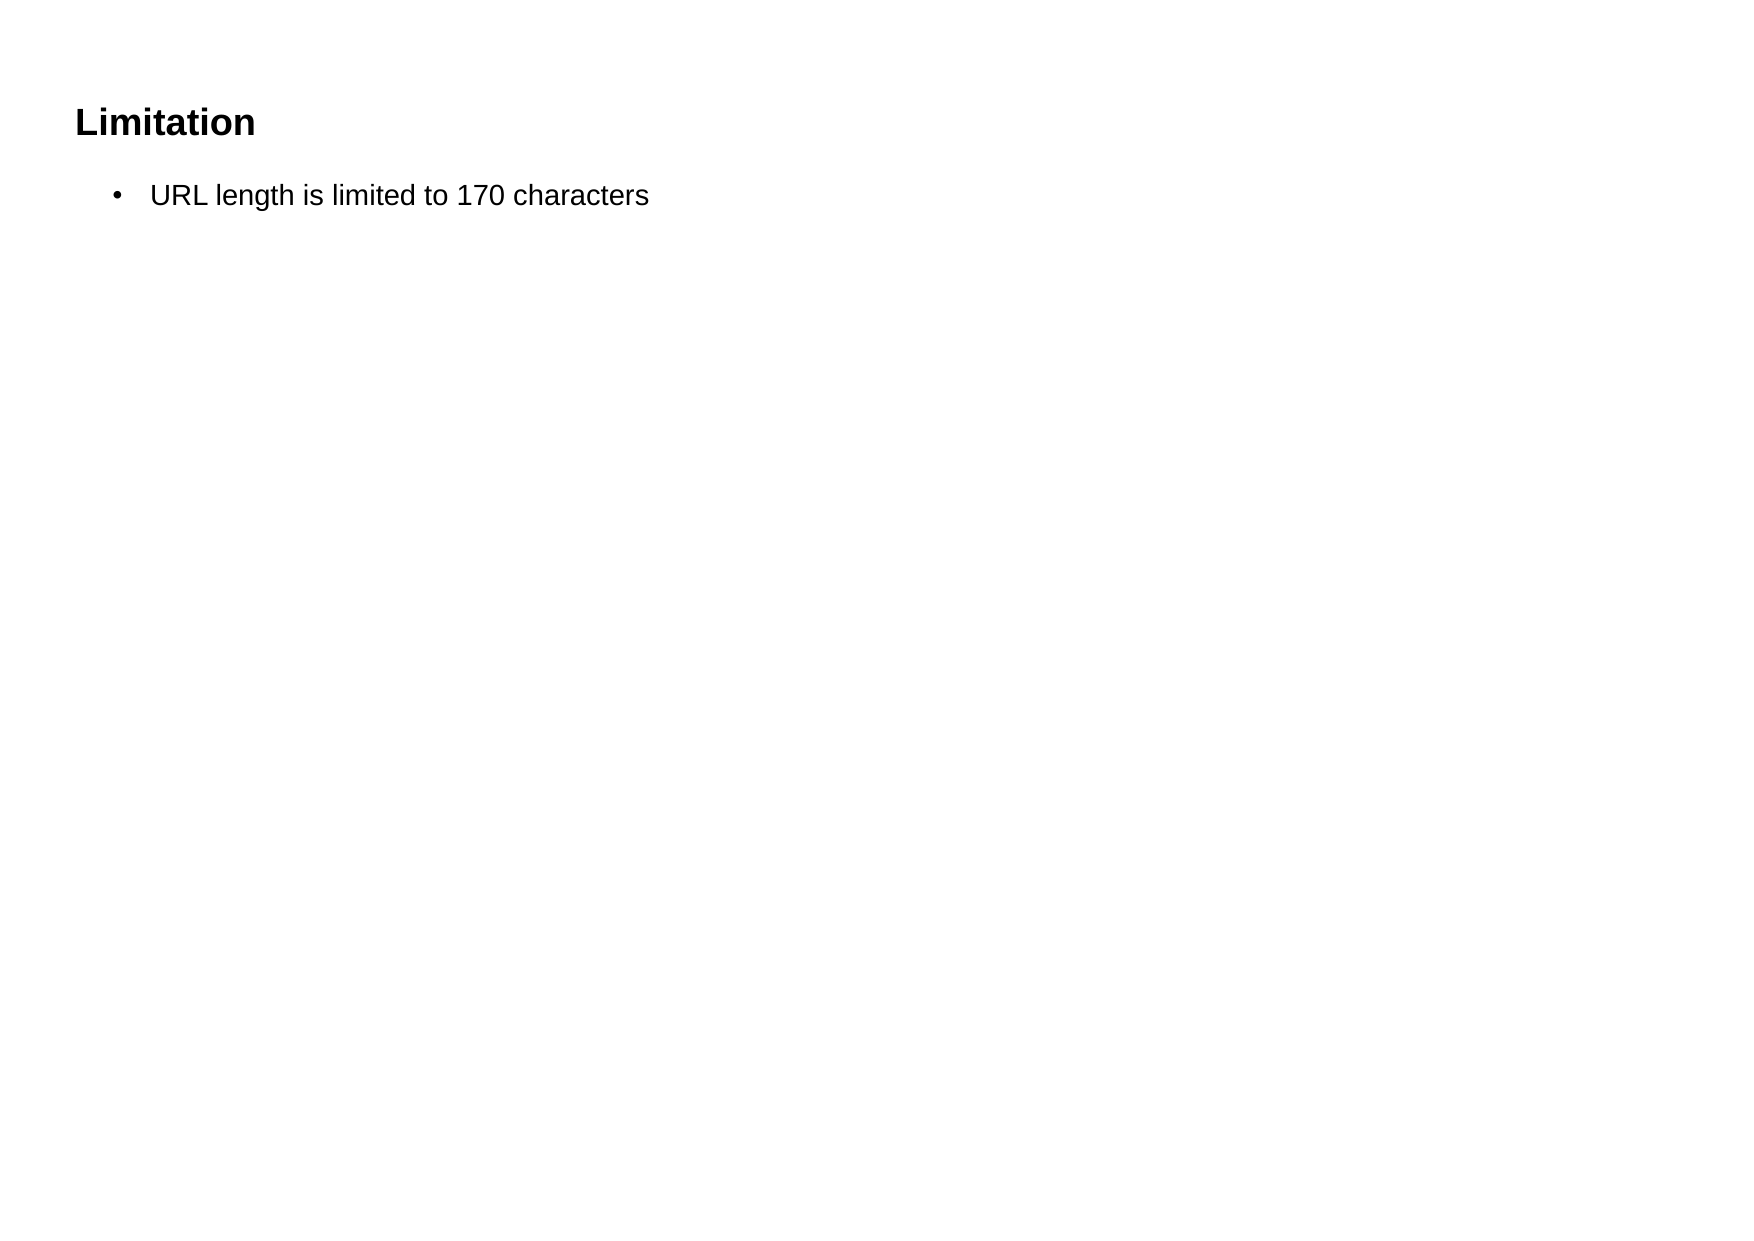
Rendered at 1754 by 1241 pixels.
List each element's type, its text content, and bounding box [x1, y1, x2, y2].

subtitle Limitation [75, 100, 1679, 144]
list URL length is limited to 170 characters [112, 178, 1679, 212]
